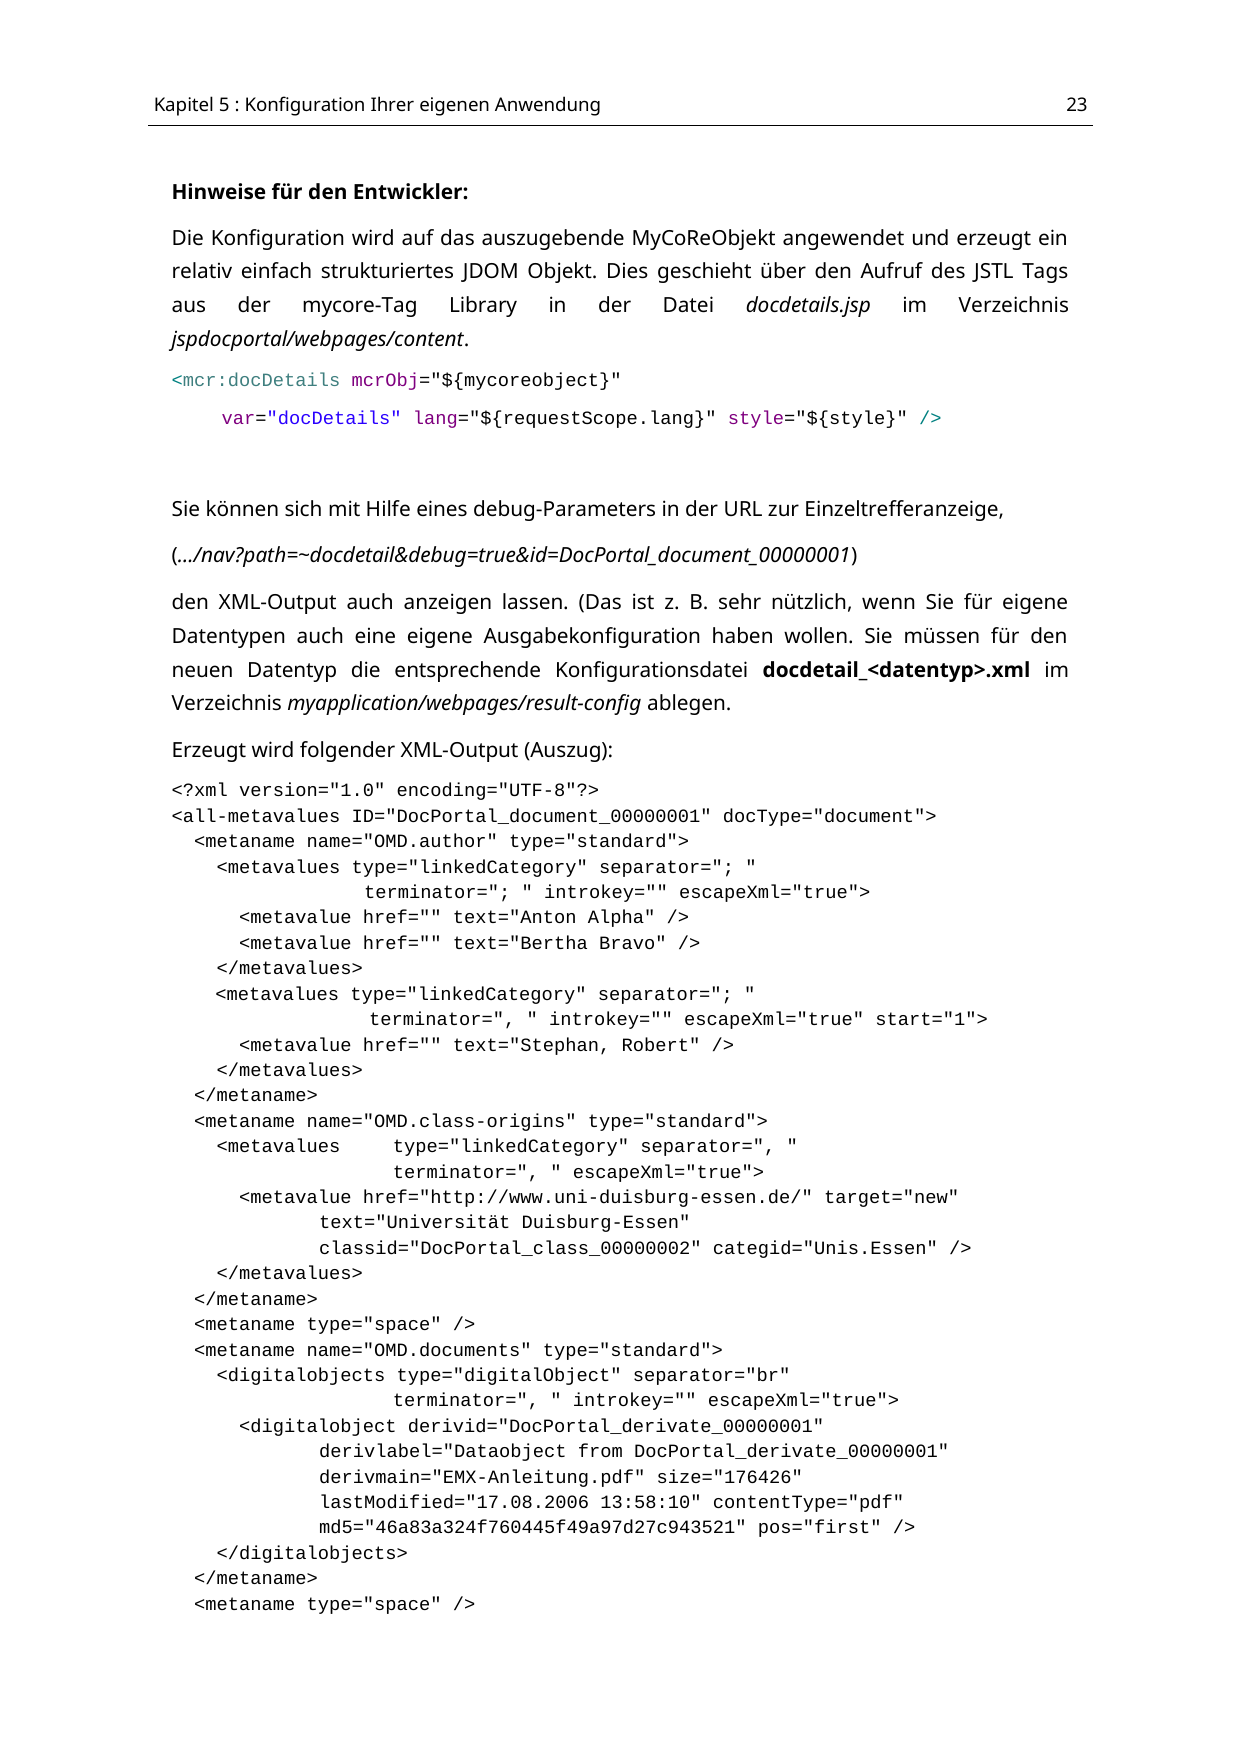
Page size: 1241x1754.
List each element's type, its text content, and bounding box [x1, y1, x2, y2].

text </digitalobjects> [171, 1544, 1069, 1565]
text classid="DocPortal_class_00000002" categid="Unis.Essen" /> [171, 1239, 1069, 1260]
text derivmain="EMX-Anleitung.pdf" size="176426" [171, 1467, 1069, 1489]
text <metavalues type="linkedCategory" separator="; " [148, 984, 1069, 1006]
text den XML-Output auch anzeigen lassen. (Das ist z. B. sehr nützlich, wenn Sie für eigene Datentypen auch eine eigene Ausgabekonfiguration haben wollen. Sie müssen für den neuen Datentyp die entsprechende Konfigurationsdatei docdetail_<datentyp>.xml im Verzeichnis myapplication/webpages/result-config ablegen. [171, 587, 1069, 717]
text <metavalue href="http://www.uni-duisburg-essen.de/" target="new" [171, 1188, 1069, 1209]
text derivlabel="Dataobject from DocPortal_derivate_00000001" [171, 1442, 1069, 1463]
text <?xml version="1.0" encoding="UTF-8"?> [171, 781, 1069, 802]
text terminator="; " introkey="" escapeXml="true"> [171, 883, 1069, 904]
text <mcr:docDetails mcrObj="${mycoreobject}" [171, 371, 1069, 392]
text (.../nav?path=~docdetail&debug=true&id=DocPortal_document_00000001) [171, 541, 1069, 569]
text <metaname type="space" /> [171, 1594, 1069, 1616]
text terminator=", " escapeXml="true"> [171, 1162, 1069, 1184]
text </metaname> [171, 1569, 1069, 1590]
text lastModified="17.08.2006 13:58:10" contentType="pdf" [171, 1493, 1069, 1514]
text text="Universität Duisburg-Essen" [171, 1213, 1069, 1234]
text terminator=", " introkey="" escapeXml="true" start="1"> [148, 1010, 1069, 1031]
text </metaname> [171, 1086, 1069, 1107]
text terminator=", " introkey="" escapeXml="true"> [171, 1391, 1069, 1412]
text <metaname name="OMD.class-origins" type="standard"> [171, 1112, 1069, 1133]
text Erzeugt wird folgender XML-Output (Auszug): [171, 735, 1069, 763]
text Sie können sich mit Hilfe eines debug-Parameters in der URL zur Einzeltrefferanzeige, [171, 494, 1069, 522]
text </metaname> [171, 1289, 1069, 1311]
text </metavalues> [171, 1061, 1069, 1082]
text <metavalue href="" text="Stephan, Robert" /> [171, 1035, 1069, 1057]
text md5="46a83a324f760445f49a97d27c943521" pos="first" /> [171, 1518, 1069, 1539]
text <metavalue href="" text="Anton Alpha" /> [171, 908, 1069, 929]
text </metavalues> [171, 959, 1069, 980]
text var="docDetails" lang="${requestScope.lang}" style="${style}" /> [148, 408, 1069, 430]
text <digitalobject derivid="DocPortal_derivate_00000001" [171, 1417, 1069, 1438]
text Die Konfiguration wird auf das auszugebende MyCoReObjekt angewendet und erzeugt ein relativ einfach strukturiertes JDOM Objekt. Dies geschieht über den Aufruf des JSTL Tags aus der mycore-Tag Library in der Datei docdetails.jsp im Verzeichnis jspdocportal/webpages/content. [171, 223, 1069, 352]
text <digitalobjects type="digitalObject" separator="br" [171, 1366, 1069, 1387]
text <metaname name="OMD.author" type="standard"> [171, 832, 1069, 853]
text <metaname name="OMD.documents" type="standard"> [171, 1340, 1069, 1362]
text <metavalues type="linkedCategory" separator=", " [171, 1137, 1069, 1158]
text <metaname type="space" /> [171, 1315, 1069, 1336]
text <all-metavalues ID="DocPortal_document_00000001" docType="document"> [171, 807, 1069, 828]
subtitle Hinweise für den Entwickler: [171, 177, 1092, 205]
text <metavalue href="" text="Bertha Bravo" /> [171, 934, 1069, 955]
text <metavalues type="linkedCategory" separator="; " [171, 857, 1069, 879]
text </metavalues> [171, 1264, 1069, 1285]
